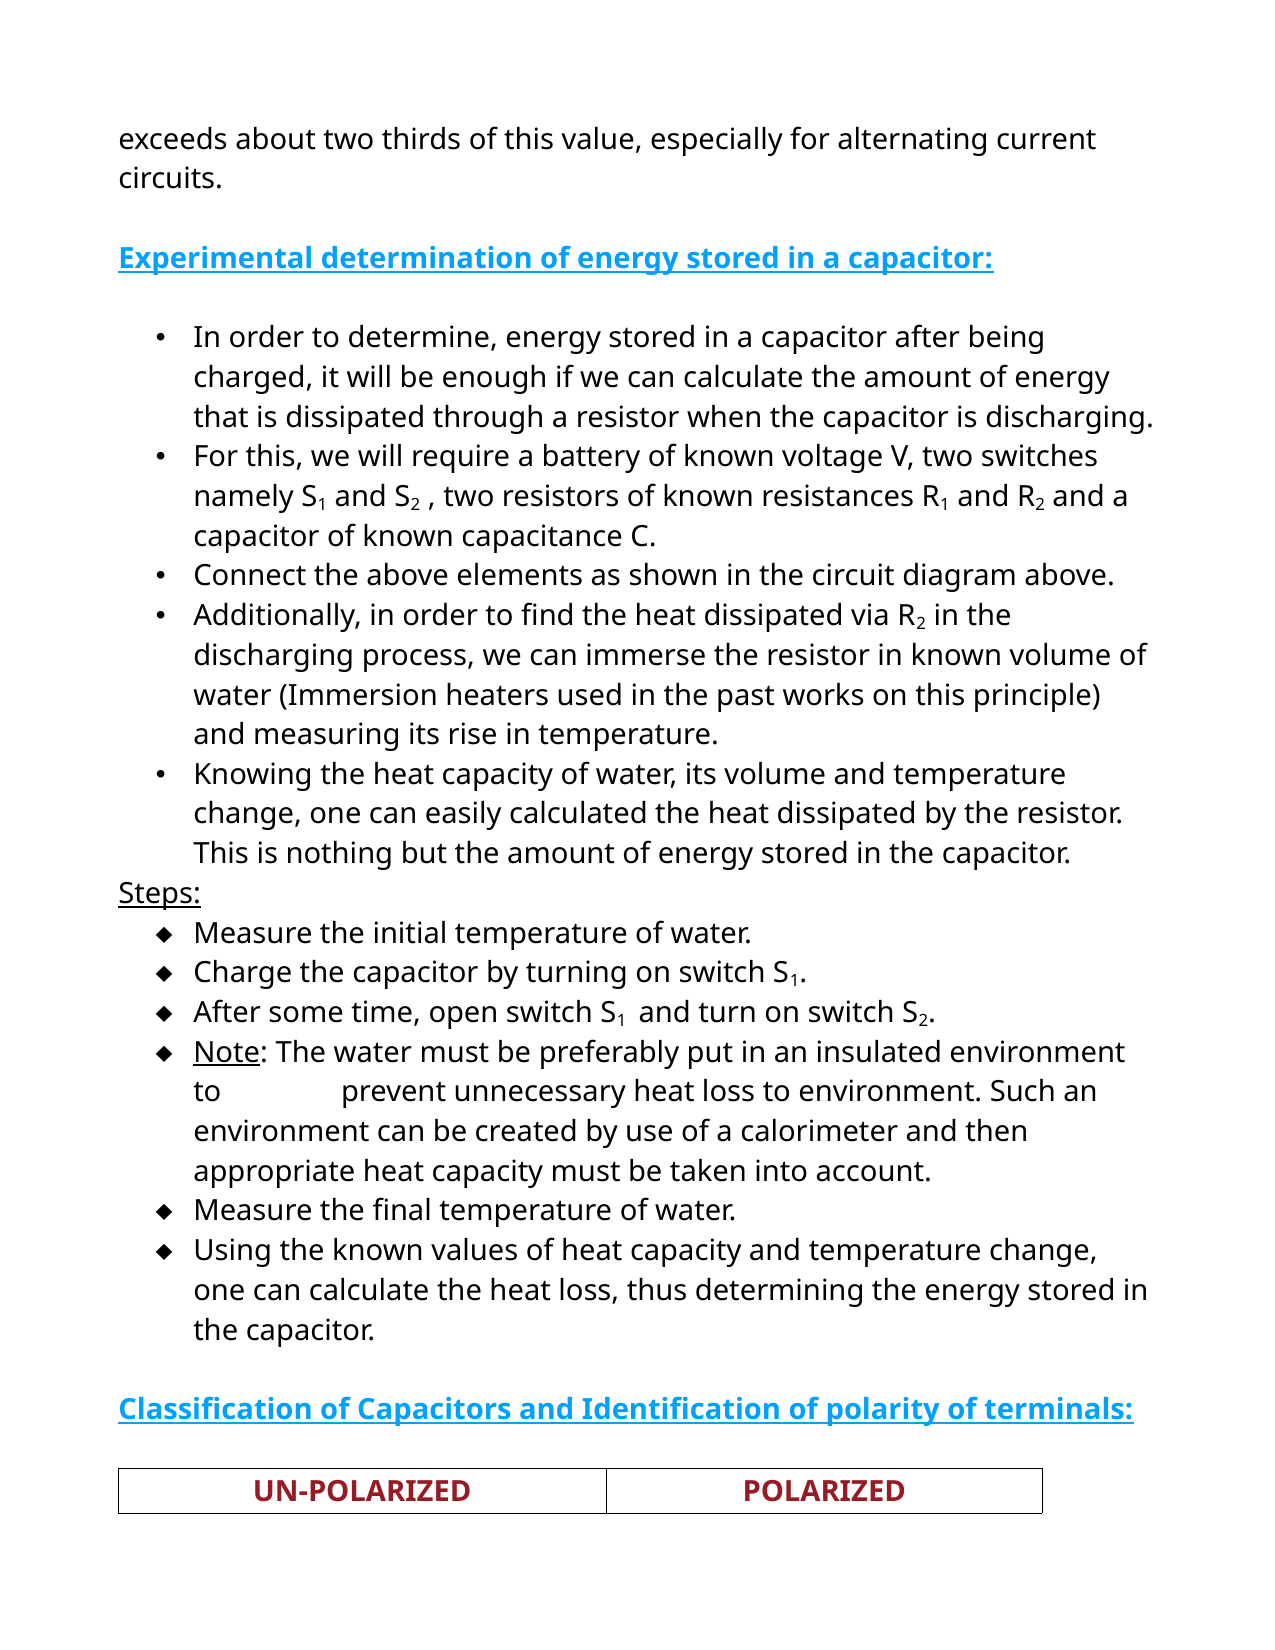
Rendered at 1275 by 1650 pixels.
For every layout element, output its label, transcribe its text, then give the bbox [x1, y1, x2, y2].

list Note: The water must be preferably put in an insulated environment to prevent unnecessary heat loss to environment. Such an environment can be created by use of a calorimeter and then appropriate heat capacity must be taken into account. [156, 1031, 1157, 1190]
list After some time, open switch S1 and turn on switch S2. [156, 991, 1157, 1031]
list Connect the above elements as shown in the circuit diagram above. [156, 555, 1157, 594]
list Measure the initial temperature of water. [156, 912, 1157, 952]
text Experimental determination of energy stored in a capacitor: [118, 237, 1157, 277]
list In order to determine, energy stored in a capacitor after being charged, it will be enough if we can calculate the amount of energy that is dissipated through a resistor when the capacitor is discharging. [156, 317, 1157, 436]
text Classification of Capacitors and Identification of polarity of terminals: [118, 1388, 1157, 1428]
text Steps: [118, 872, 1157, 912]
text exceeds about two thirds of this value, especially for alternating current circuits. [118, 118, 1157, 197]
table_header UN-POLARIZED [119, 1469, 606, 1513]
list Measure the final temperature of water. [156, 1190, 1157, 1229]
list Additionally, in order to find the heat dissipated via R2 in the discharging process, we can immerse the resistor in known volume of water (Immersion heaters used in the past works on this principle) and measuring its rise in temperature. [156, 594, 1157, 753]
table_header POLARIZED [607, 1469, 1042, 1513]
list Using the known values of heat capacity and temperature change, one can calculate the heat loss, thus determining the energy stored in the capacitor. [156, 1229, 1157, 1348]
list Charge the capacitor by turning on switch S1. [156, 952, 1157, 991]
list For this, we will require a battery of known voltage V, two switches namely S1 and S2 , two resistors of known resistances R1 and R2 and a capacitor of known capacitance C. [156, 436, 1157, 555]
list Knowing the heat capacity of water, its volume and temperature change, one can easily calculated the heat dissipated by the resistor. This is nothing but the amount of energy stored in the capacitor. [156, 753, 1157, 872]
